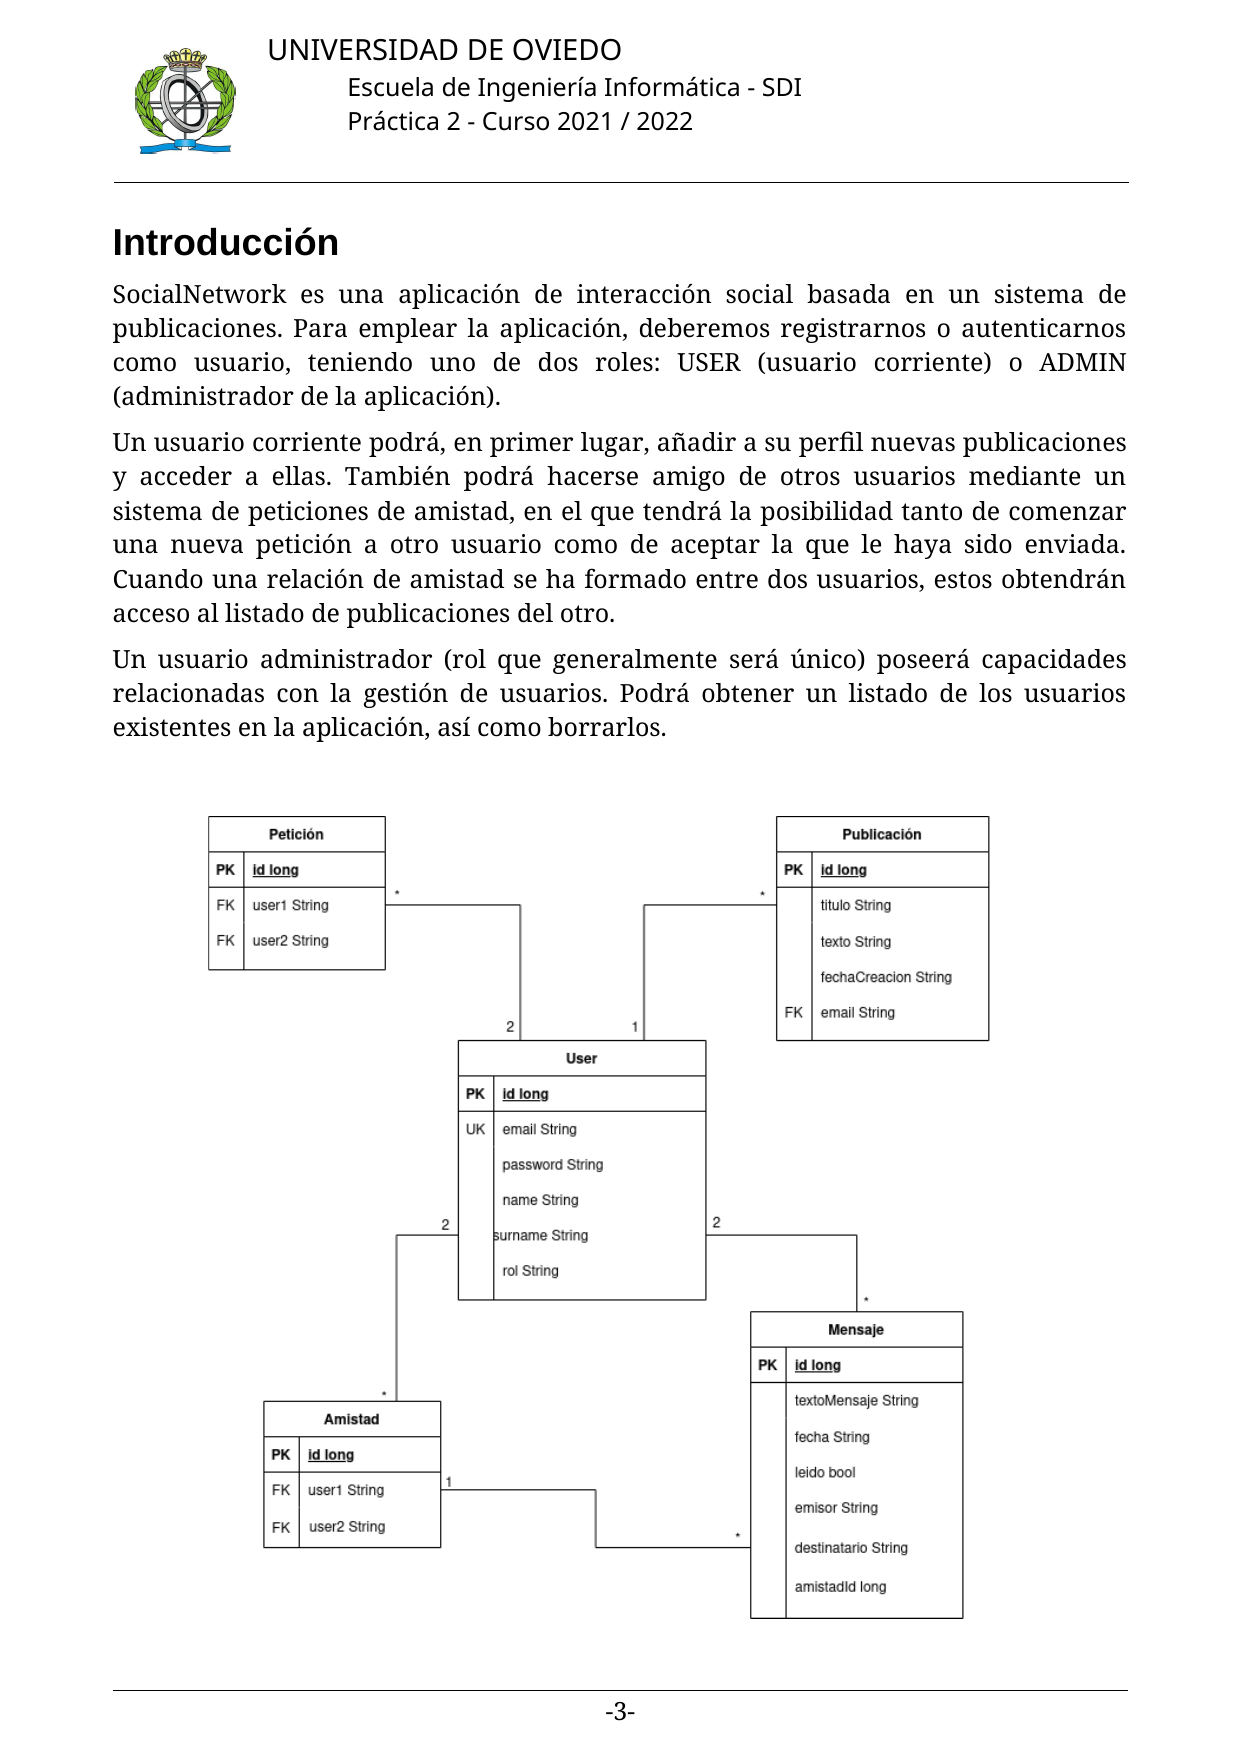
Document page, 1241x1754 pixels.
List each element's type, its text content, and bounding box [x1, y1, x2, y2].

text Un usuario corriente podrá, en primer lugar, añadir a su perfil nuevas publicaciones y acceder a ellas. También podrá hacerse amigo de otros usuarios mediante un sistema de peticiones de amistad, en el que tendrá la posibilidad tanto de comenzar una nueva petición a otro usuario como de aceptar la que le haya sido enviada. Cuando una relación de amistad se ha formado entre dos usuarios, estos obtendrán acceso al listado de publicaciones del otro. [112, 425, 1128, 629]
text Un usuario administrador (rol que generalmente será único) poseerá capacidades relacionadas con la gestión de usuarios. Podrá obtener un listado de los usuarios existentes en la aplicación, así como borrarlos. [112, 642, 1128, 744]
picture [208, 816, 1072, 1619]
picture [125, 42, 238, 157]
text SocialNetwork es una aplicación de interacción social basada en un sistema de publicaciones. Para emplear la aplicación, deberemos registrarnos o autenticarnos como usuario, teniendo uno de dos roles: USER (usuario corriente) o ADMIN (administrador de la aplicación). [112, 276, 1128, 412]
subtitle Introducción [112, 221, 1128, 264]
